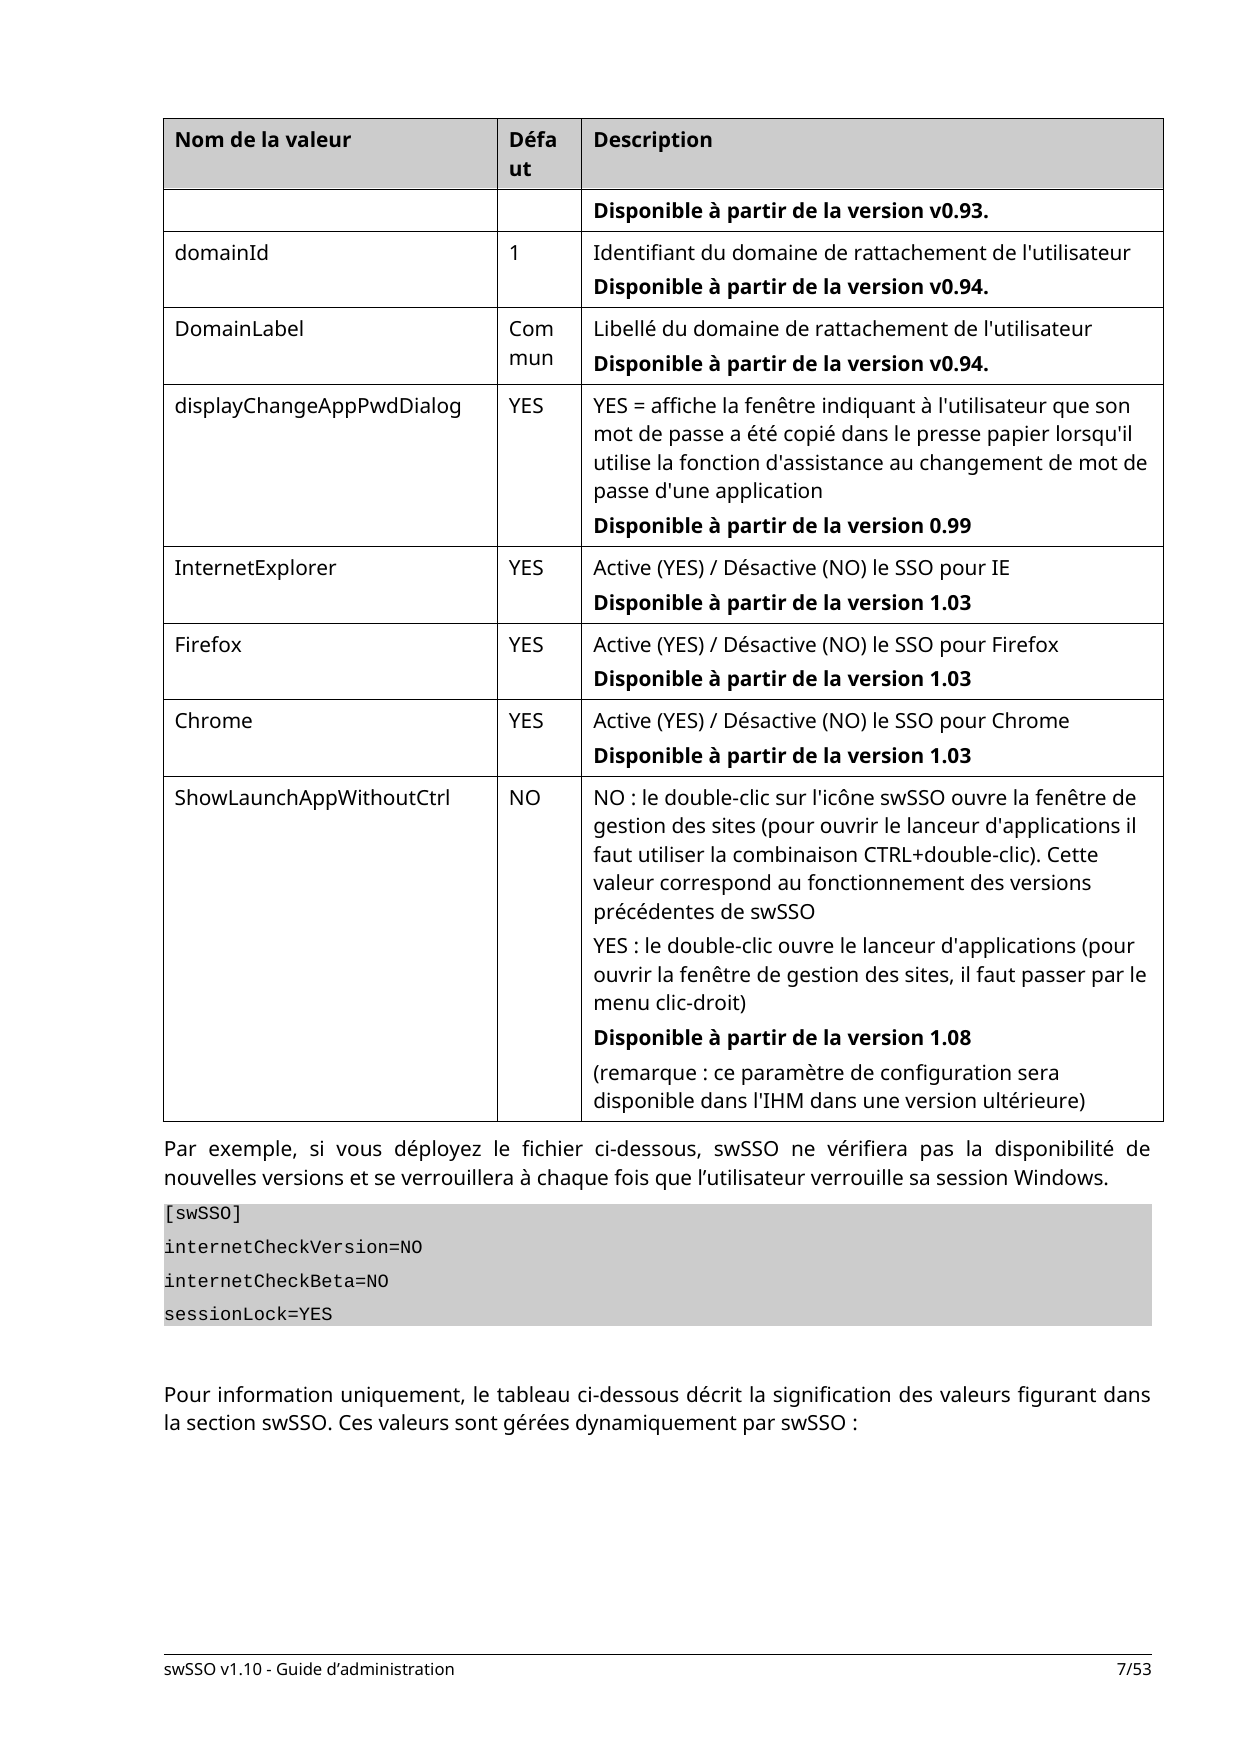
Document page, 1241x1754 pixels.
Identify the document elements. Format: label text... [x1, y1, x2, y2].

table_cell Libellé du domaine de rattachement de l'utilisateur Disponible à partir de la version v0.94. [582, 308, 1163, 384]
table_cell Active (YES) / Désactive (NO) le SSO pour Chrome Disponible à partir de la version 1.03 [582, 700, 1163, 776]
table_cell 1 [498, 232, 581, 307]
table_cell InternetExplorer [164, 547, 497, 622]
table_cell NO [498, 777, 581, 1121]
table_cell DomainLabel [164, 308, 497, 384]
table_cell YES = affiche la fenêtre indiquant à l'utilisateur que son mot de passe a été copié dans le presse papier lorsqu'il utilise la fonction d'assistance au changement de mot de passe d'une application Disponible à partir de la version 0.99 [582, 385, 1163, 546]
table_cell domainId [164, 232, 497, 307]
text sessionLock=YES [164, 1305, 1152, 1326]
table_cell Firefox [164, 624, 497, 699]
table_cell ShowLaunchAppWithoutCtrl [164, 777, 497, 1121]
text internetCheckBeta=NO [164, 1271, 1152, 1293]
text [swSSO] [164, 1204, 1152, 1225]
table_cell YES [498, 624, 581, 699]
table_cell Active (YES) / Désactive (NO) le SSO pour Firefox Disponible à partir de la version 1.03 [582, 624, 1163, 699]
table_cell YES [498, 700, 581, 776]
table_cell YES [498, 547, 581, 622]
table_header Défaut [498, 119, 581, 188]
table_header Description [582, 119, 1163, 188]
text Par exemple, si vous déployez le fichier ci-dessous, swSSO ne vérifiera pas la disponibilité de nouvelles versions et se verrouillera à chaque fois que l’utilisateur verrouille sa session Windows. [164, 1134, 1152, 1191]
table_cell displayChangeAppPwdDialog [164, 385, 497, 546]
table_cell Commun [498, 308, 581, 384]
table_cell YES [498, 385, 581, 546]
text internetCheckVersion=NO [164, 1238, 1152, 1259]
table_cell [164, 190, 497, 231]
table_cell Identifiant du domaine de rattachement de l'utilisateur Disponible à partir de la version v0.94. [582, 232, 1163, 307]
table_header Nom de la valeur [164, 119, 497, 188]
table_cell [498, 190, 581, 231]
table_cell Disponible à partir de la version v0.93. [582, 190, 1163, 231]
table_cell Active (YES) / Désactive (NO) le SSO pour IE Disponible à partir de la version 1.03 [582, 547, 1163, 622]
table_cell Chrome [164, 700, 497, 776]
table_cell NO : le double-clic sur l'icône swSSO ouvre la fenêtre de gestion des sites (pour ouvrir le lanceur d'applications il faut utiliser la combinaison CTRL+double-clic). Cette valeur correspond au fonctionnement des versions précédentes de swSSO YES : le double-clic ouvre le lanceur d'applications (pour ouvrir la fenêtre de gestion des sites, il faut passer par le menu clic-droit) Disponible à partir de la version 1.08 (remarque : ce paramètre de configuration sera disponible dans l'IHM dans une version ultérieure) [582, 777, 1163, 1121]
text Pour information uniquement, le tableau ci-dessous décrit la signification des valeurs figurant dans la section swSSO. Ces valeurs sont gérées dynamiquement par swSSO : [164, 1380, 1152, 1437]
